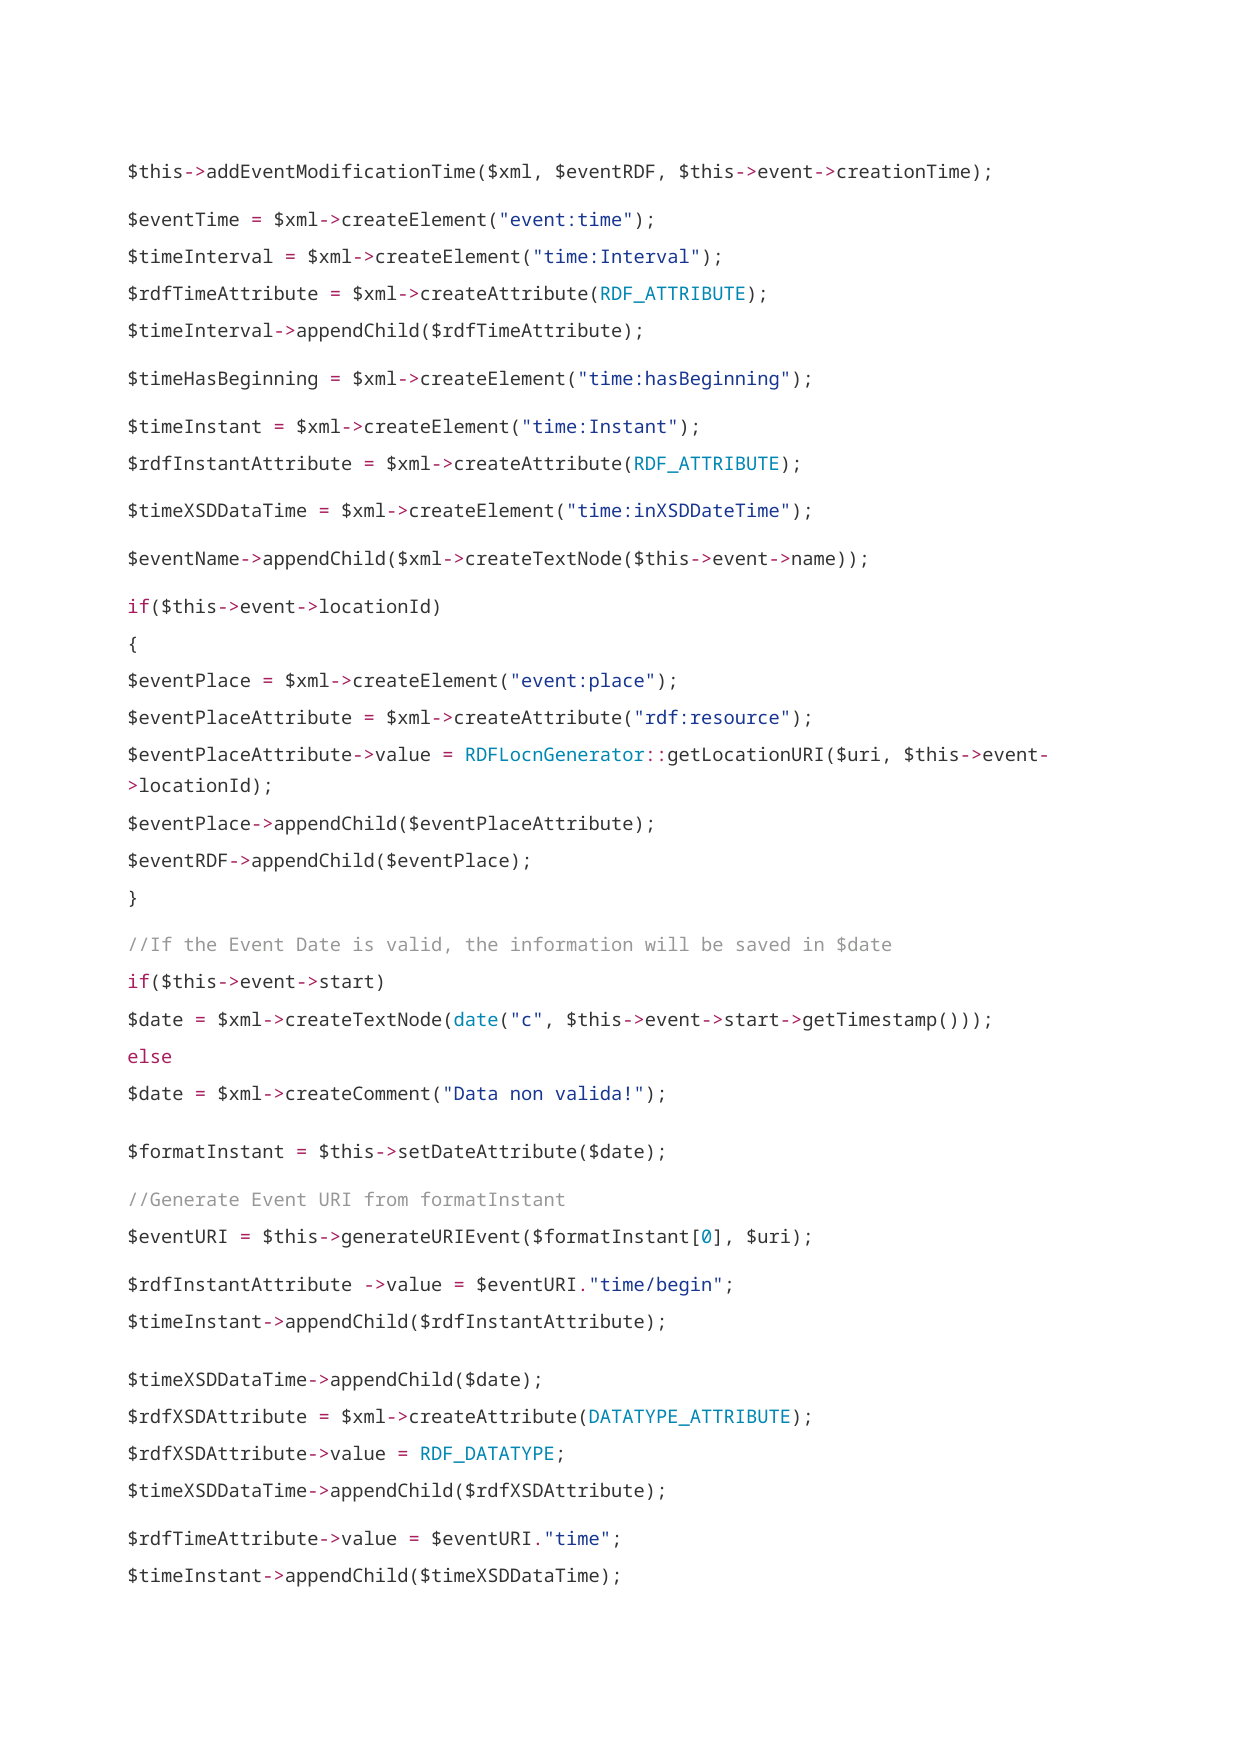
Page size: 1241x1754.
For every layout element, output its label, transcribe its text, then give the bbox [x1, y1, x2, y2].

table_cell [59, 1395, 124, 1432]
table_cell $date = $xml->createTextNode(date("c", $this->event->start->getTimestamp())); [124, 997, 1133, 1034]
table_cell //If the Event Date is valid, the information will be saved in $date [124, 923, 1133, 960]
table_cell { [124, 622, 1133, 659]
table_cell [59, 1554, 124, 1591]
table_cell [59, 272, 124, 309]
table_cell [59, 1071, 124, 1108]
table_cell [124, 1347, 1133, 1358]
table_cell $eventPlaceAttribute = $xml->createAttribute("rdf:resource"); [124, 696, 1133, 733]
table_cell $timeInterval->appendChild($rdfTimeAttribute); [124, 309, 1133, 346]
table_cell $rdfInstantAttribute ->value = $eventURI."time/begin"; [124, 1262, 1133, 1299]
table_cell $rdfXSDAttribute = $xml->createAttribute(DATATYPE_ATTRIBUTE); [124, 1395, 1133, 1432]
table_cell $this->addEventModificationTime($xml, $eventRDF, $this->event->creationTime); [124, 150, 1133, 187]
table_cell $timeXSDDataTime->appendChild($date); [124, 1358, 1133, 1395]
table_cell [59, 1252, 124, 1262]
table_cell [59, 1299, 124, 1336]
table_cell [124, 1167, 1133, 1177]
table_cell if($this->event->start) [124, 960, 1133, 997]
table_cell [59, 1336, 124, 1347]
table_cell $timeInstant->appendChild($rdfInstantAttribute); [124, 1299, 1133, 1336]
table_cell [59, 1130, 124, 1167]
table_cell [124, 346, 1133, 357]
table_cell [124, 1119, 1133, 1130]
table_cell [59, 1432, 124, 1469]
table_cell $timeHasBeginning = $xml->createElement("time:hasBeginning"); [124, 357, 1133, 394]
table_cell $eventName->appendChild($xml->createTextNode($this->event->name)); [124, 537, 1133, 574]
table_cell [59, 1178, 124, 1214]
table_cell [59, 479, 124, 489]
table_cell [59, 1347, 124, 1358]
table_cell $timeInterval = $xml->createElement("time:Interval"); [124, 235, 1133, 272]
table_cell $date = $xml->createComment("Data non valida!"); [124, 1071, 1133, 1108]
table_cell [59, 309, 124, 346]
table_cell [59, 235, 124, 272]
table_cell $timeInstant->appendChild($timeXSDDataTime); [124, 1554, 1133, 1591]
table_cell $timeXSDDataTime->appendChild($rdfXSDAttribute); [124, 1469, 1133, 1506]
table_cell [124, 1109, 1133, 1119]
table_cell [124, 479, 1133, 489]
table_cell $formatInstant = $this->setDateAttribute($date); [124, 1130, 1133, 1167]
table_cell [59, 187, 124, 198]
table_cell [59, 733, 124, 801]
table_cell $eventTime = $xml->createElement("event:time"); [124, 198, 1133, 235]
table_cell [124, 526, 1133, 537]
table_cell [124, 913, 1133, 923]
table_cell } [124, 875, 1133, 912]
table_cell [59, 346, 124, 357]
table_cell //Generate Event URI from formatInstant [124, 1178, 1133, 1214]
table_cell [59, 394, 124, 404]
table_cell $timeInstant = $xml->createElement("time:Instant"); [124, 404, 1133, 441]
table_cell [59, 1358, 124, 1395]
table_cell $eventPlace = $xml->createElement("event:place"); [124, 659, 1133, 696]
table_cell [59, 659, 124, 696]
table_cell $timeXSDDataTime = $xml->createElement("time:inXSDDateTime"); [124, 489, 1133, 526]
table_cell [59, 1262, 124, 1299]
table_cell $rdfXSDAttribute->value = RDF_DATATYPE; [124, 1432, 1133, 1469]
table_cell $eventRDF->appendChild($eventPlace); [124, 838, 1133, 875]
table_cell [59, 913, 124, 923]
table_cell [59, 574, 124, 584]
table_cell $rdfTimeAttribute = $xml->createAttribute(RDF_ATTRIBUTE); [124, 272, 1133, 309]
table_cell [59, 526, 124, 537]
table_cell [59, 696, 124, 733]
table_cell $eventPlaceAttribute->value = RDFLocnGenerator::getLocationURI($uri, $this->event->locationId); [124, 733, 1133, 801]
table_cell [59, 404, 124, 441]
table_cell $rdfInstantAttribute = $xml->createAttribute(RDF_ATTRIBUTE); [124, 441, 1133, 478]
table_cell [59, 1215, 124, 1252]
table_cell [59, 1517, 124, 1554]
table_cell [124, 187, 1133, 198]
table_cell if($this->event->locationId) [124, 585, 1133, 622]
table_cell [59, 923, 124, 960]
table_cell [59, 801, 124, 838]
table_cell [124, 1506, 1133, 1517]
table_cell [59, 875, 124, 912]
table_cell [59, 1469, 124, 1506]
table_cell [124, 1336, 1133, 1347]
table_cell $eventPlace->appendChild($eventPlaceAttribute); [124, 801, 1133, 838]
table_cell [59, 489, 124, 526]
table_cell [59, 838, 124, 875]
table_cell [59, 1119, 124, 1130]
table_cell [59, 1506, 124, 1517]
table_cell [124, 1252, 1133, 1262]
table_cell [59, 1034, 124, 1071]
table_cell else [124, 1034, 1133, 1071]
table_cell [59, 357, 124, 394]
table_cell [59, 537, 124, 574]
table_cell $rdfTimeAttribute->value = $eventURI."time"; [124, 1517, 1133, 1554]
table_cell [124, 574, 1133, 584]
table_cell [59, 997, 124, 1034]
table_cell [59, 150, 124, 187]
table_cell [59, 960, 124, 997]
table_cell [59, 441, 124, 478]
table_cell [59, 1109, 124, 1119]
table_cell [59, 585, 124, 622]
table_cell [59, 622, 124, 659]
table_cell [59, 1167, 124, 1177]
table_cell [59, 198, 124, 235]
table_cell $eventURI = $this->generateURIEvent($formatInstant[0], $uri); [124, 1215, 1133, 1252]
table_cell [124, 394, 1133, 404]
